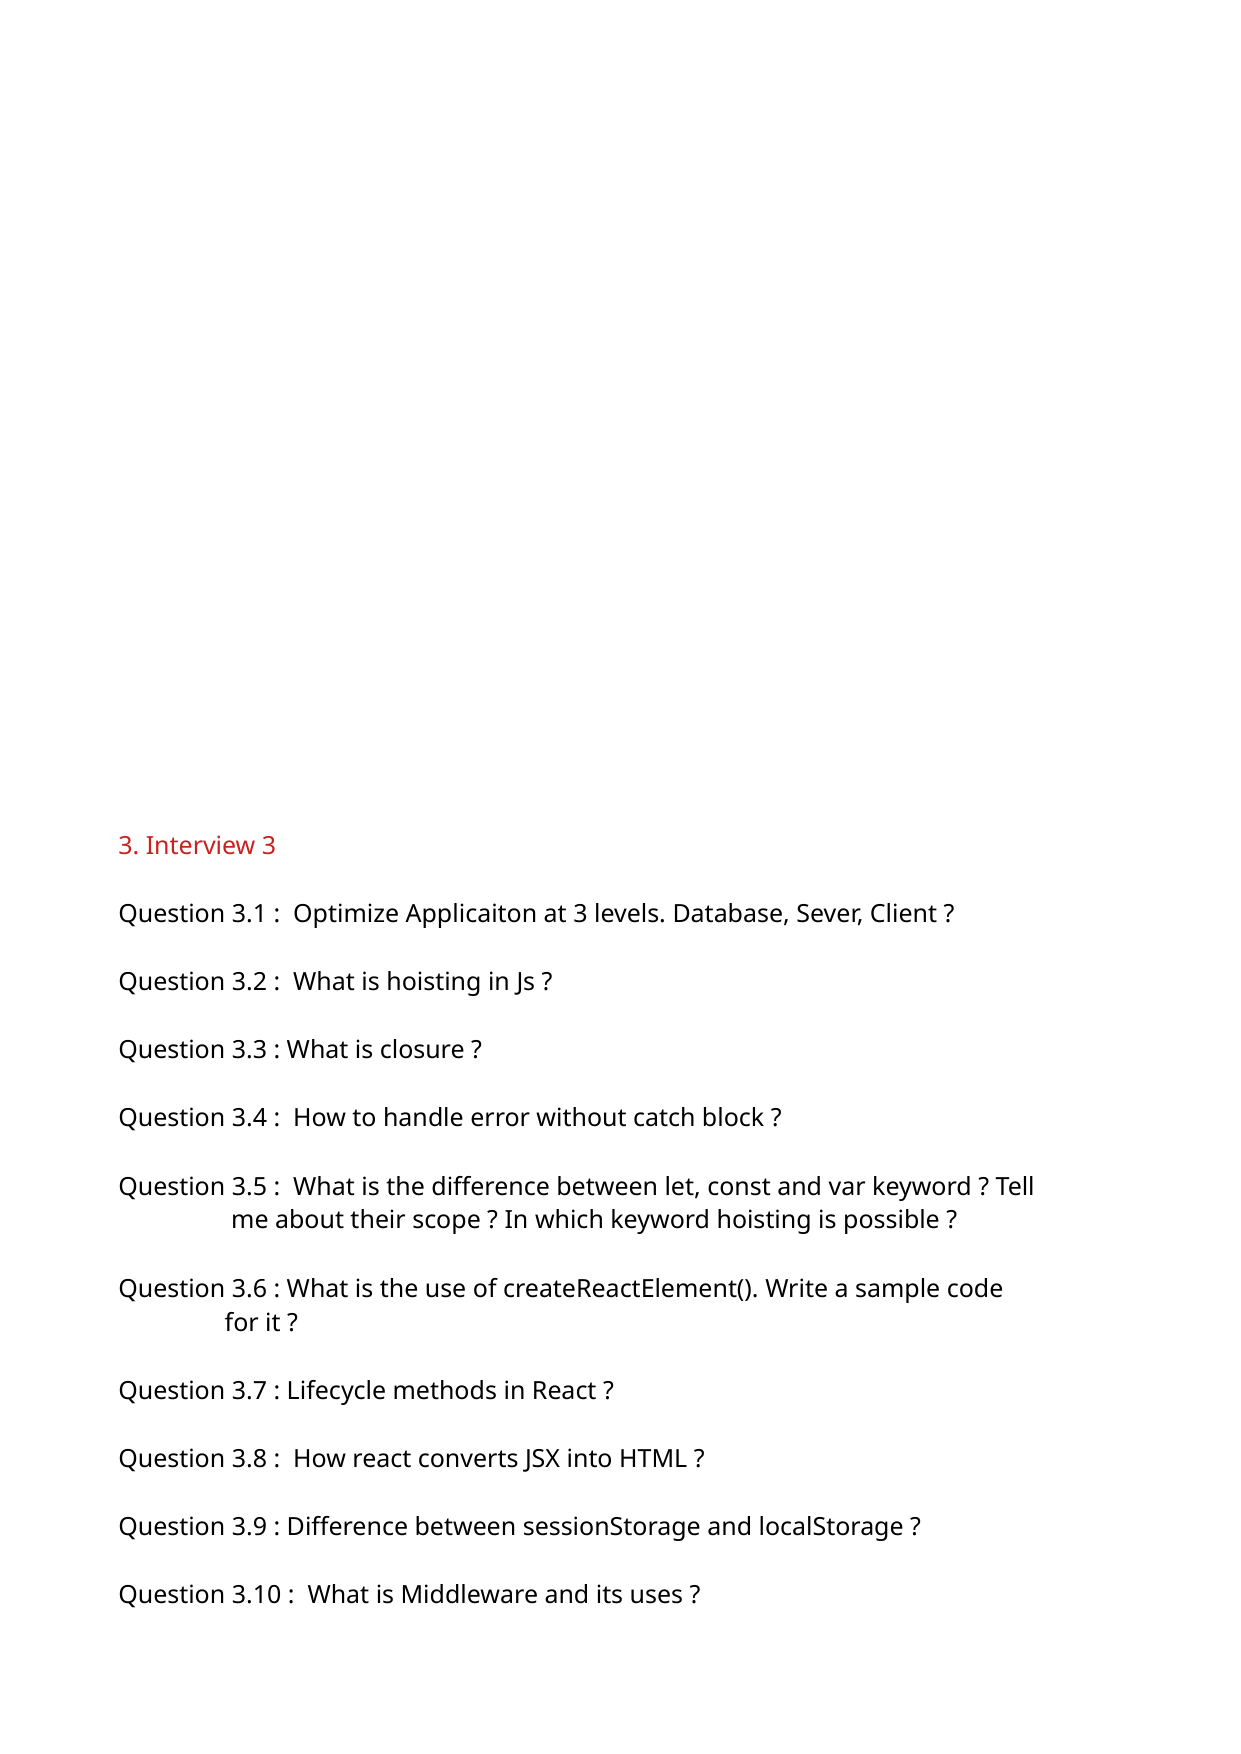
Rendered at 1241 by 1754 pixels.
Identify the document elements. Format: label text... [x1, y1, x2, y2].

text Question 3.6 : What is the use of createReactElement(). Write a sample code for it ? [118, 1270, 1122, 1338]
text Question 3.2 : What is hoisting in Js ? [118, 964, 1122, 998]
text Question 3.5 : What is the difference between let, const and var keyword ? Tell me about their scope ? In which keyword hoisting is possible ? [118, 1168, 1122, 1236]
text Question 3.1 : Optimize Applicaiton at 3 levels. Database, Sever, Client ? [118, 896, 1122, 930]
text Question 3.10 : What is Middleware and its uses ? [118, 1577, 1122, 1611]
text Question 3.8 : How react converts JSX into HTML ? [118, 1441, 1122, 1475]
text Question 3.7 : Lifecycle methods in React ? [118, 1372, 1122, 1407]
text Question 3.9 : Difference between sessionStorage and localStorage ? [118, 1509, 1122, 1543]
text 3. Interview 3 [118, 827, 1122, 862]
text Question 3.4 : How to handle error without catch block ? [118, 1100, 1122, 1134]
text Question 3.3 : What is closure ? [118, 1032, 1122, 1066]
